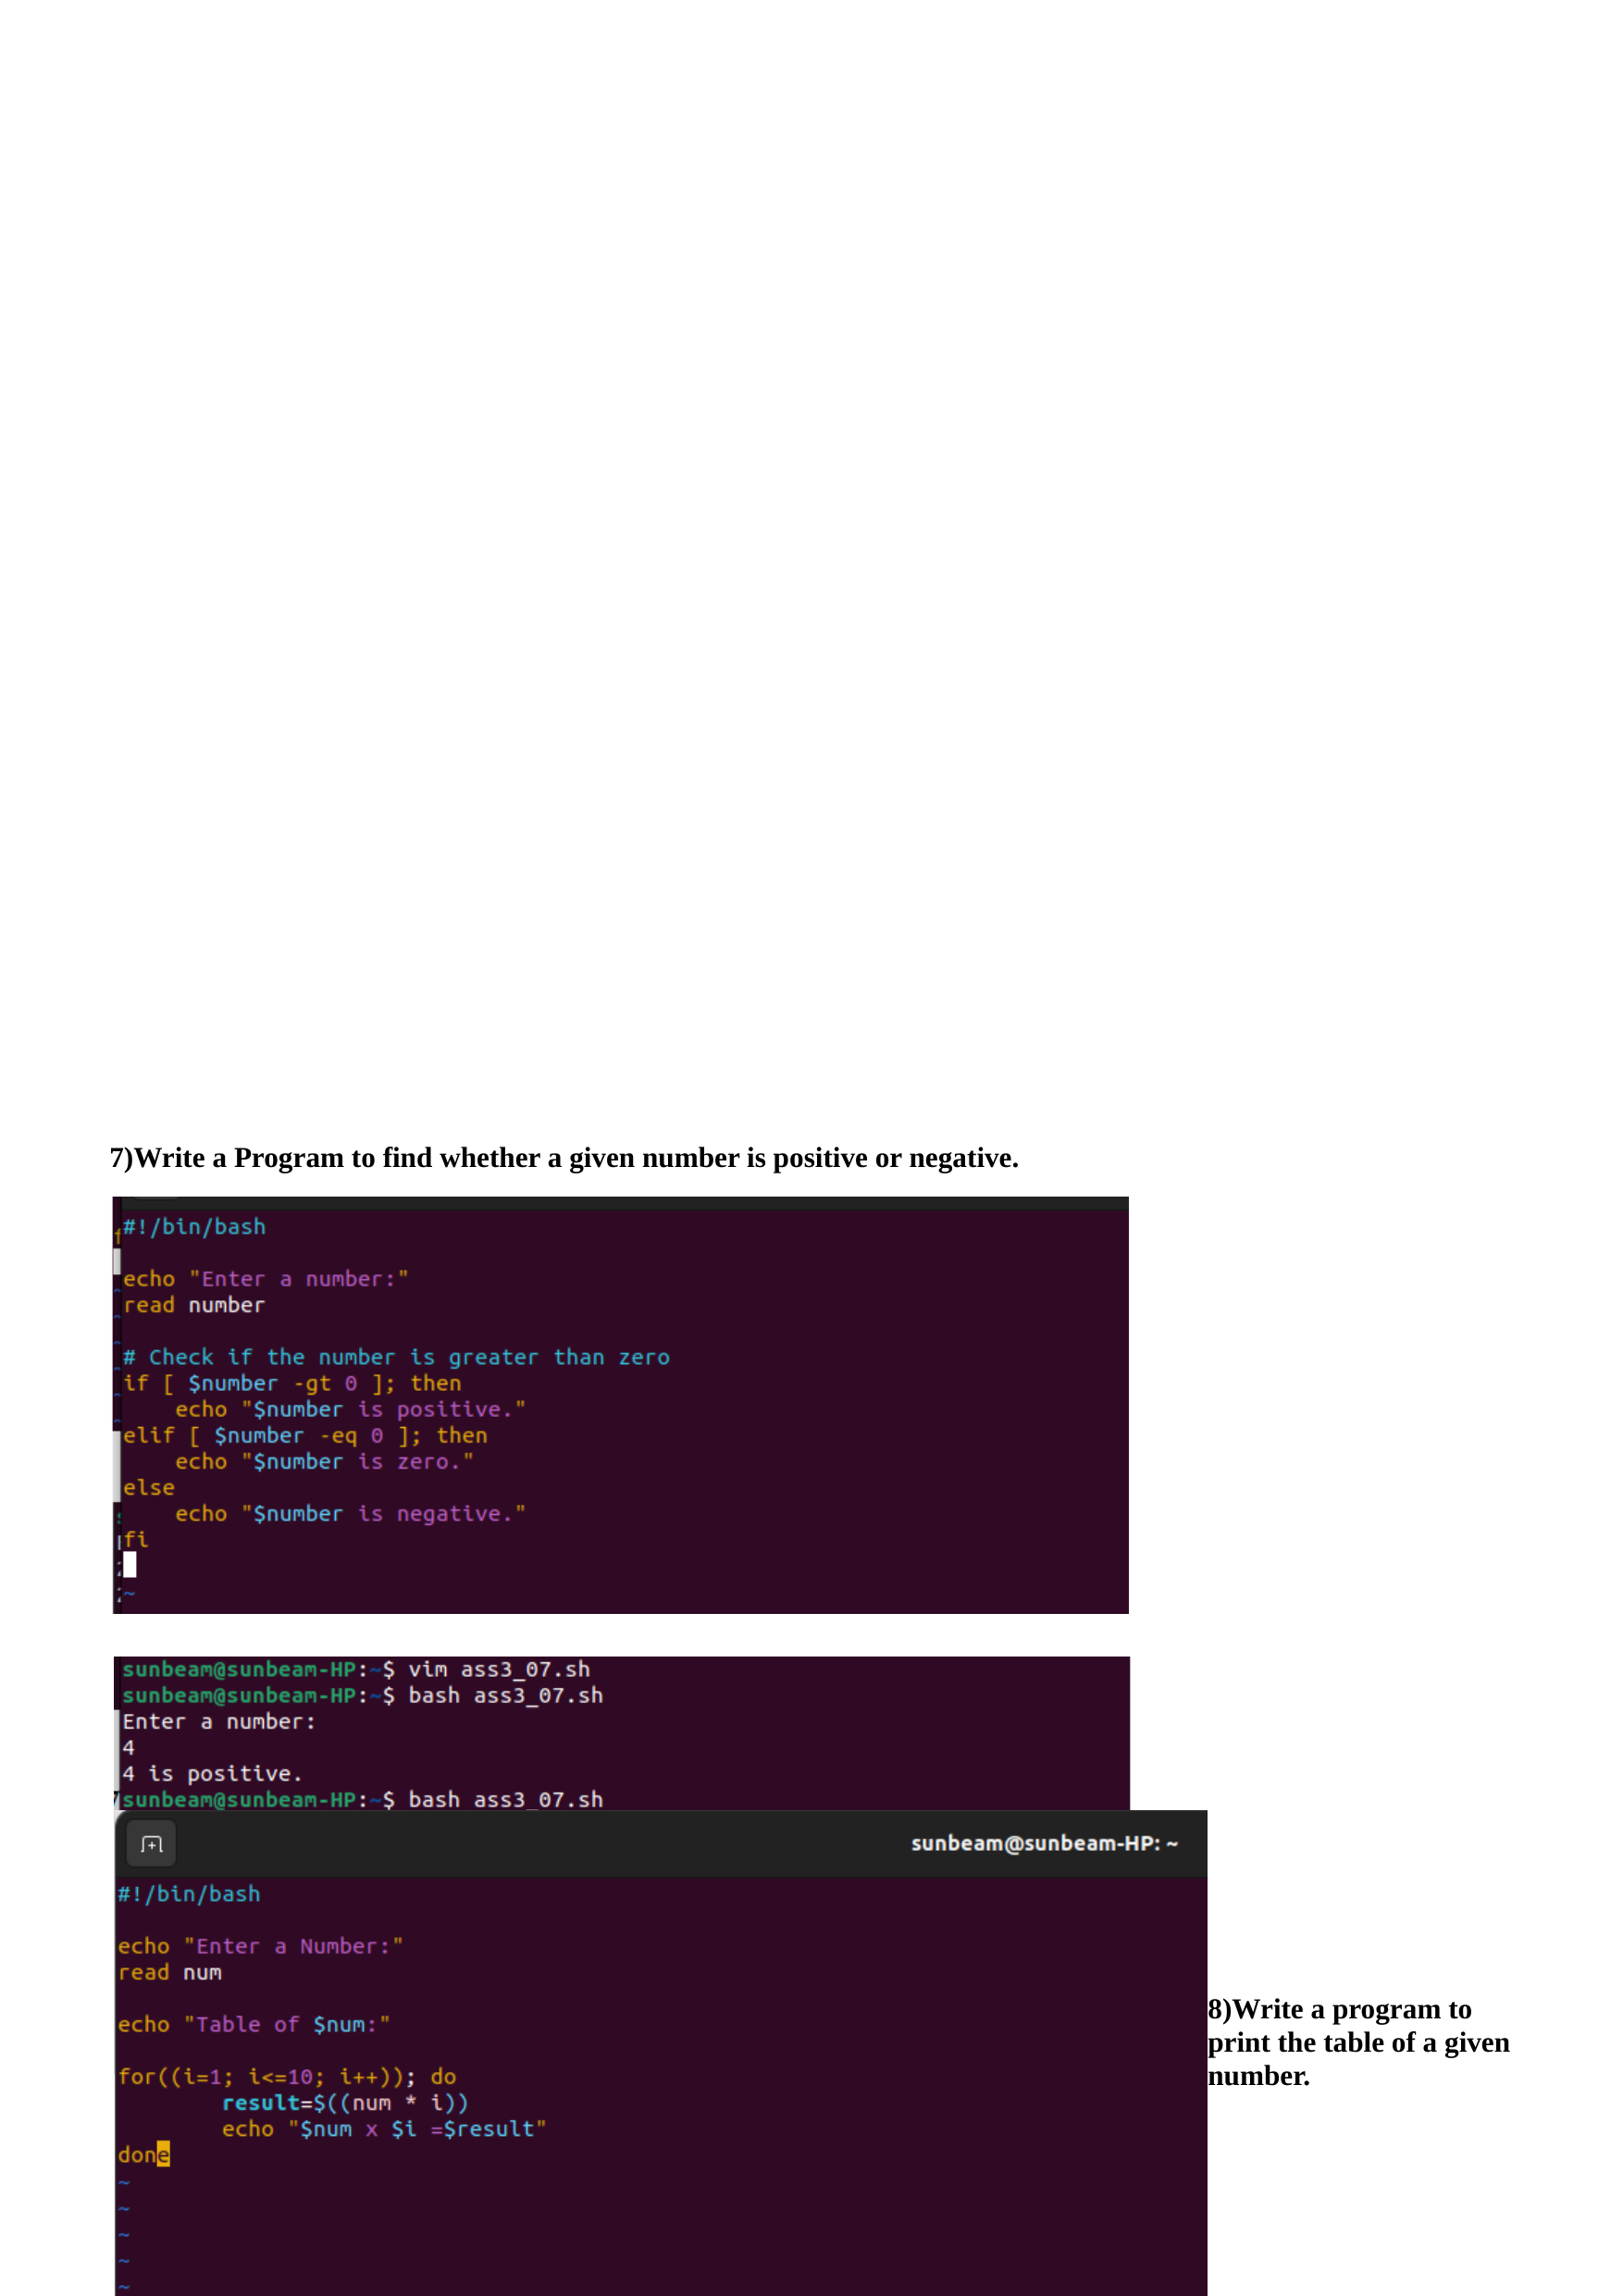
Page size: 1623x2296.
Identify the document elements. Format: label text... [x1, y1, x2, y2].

text 7)Write a Program to find whether a given number is positive or negative. [109, 1140, 1514, 1173]
text 8)Write a program to print the table of a given number. [1208, 1992, 1514, 2091]
